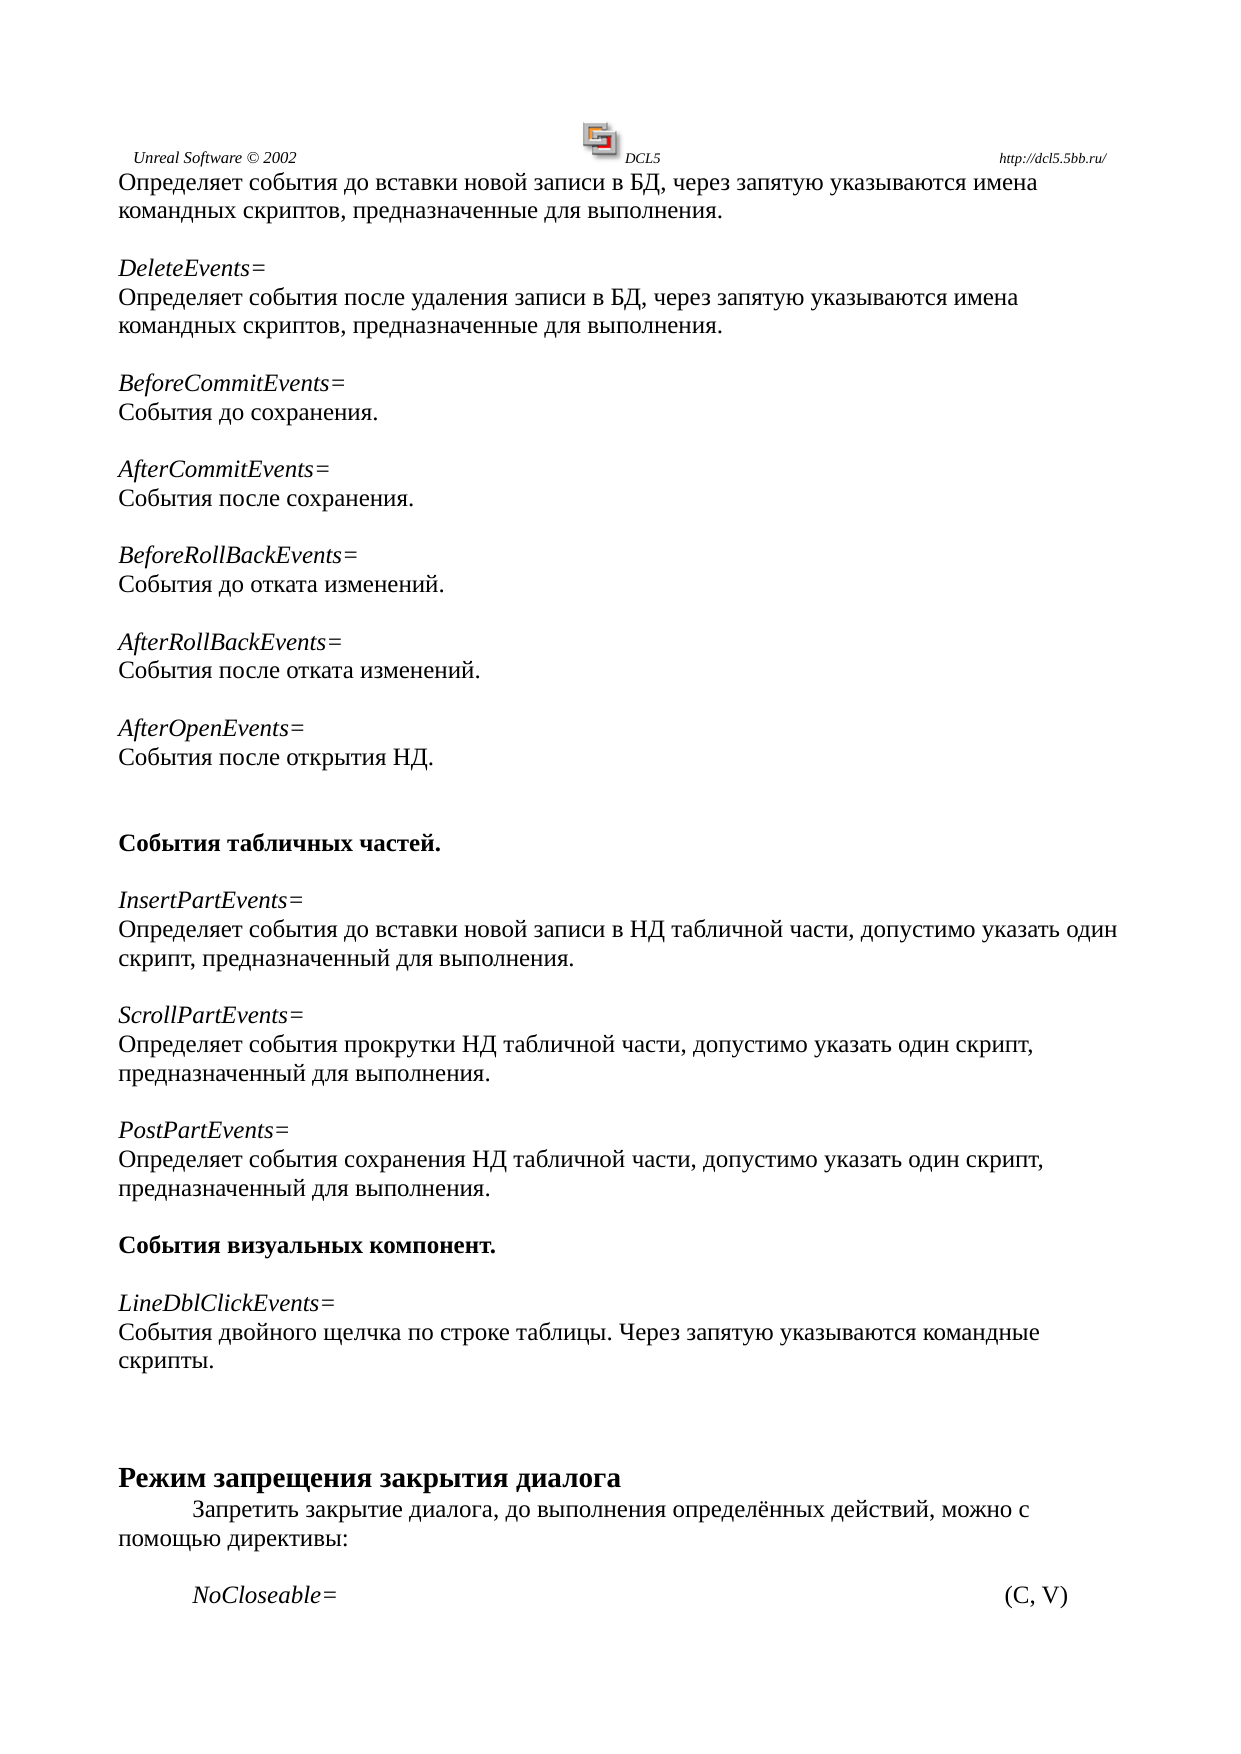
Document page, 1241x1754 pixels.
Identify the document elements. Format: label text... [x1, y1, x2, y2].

text События до сохранения. [118, 397, 1122, 425]
picture [579, 118, 625, 164]
text AfterRollBackEvents= [118, 627, 1122, 655]
text Определяет события до вставки новой записи в НД табличной части, допустимо указать один скрипт, предназначенный для выполнения. [118, 914, 1122, 972]
text ScrollPartEvents= [118, 1000, 1122, 1029]
text Определяет события прокрутки НД табличной части, допустимо указать один скрипт, предназначенный для выполнения. [118, 1029, 1122, 1087]
text События после сохранения. [118, 483, 1122, 512]
text DeleteEvents= [118, 253, 1122, 282]
text События двойного щелчка по строке таблицы. Через запятую указываются командные скрипты. [118, 1317, 1122, 1374]
text AfterOpenEvents= [118, 713, 1122, 742]
text NoCloseable= (C, V) [118, 1580, 1122, 1609]
text События после отката изменений. [118, 655, 1122, 684]
text События табличных частей. [118, 828, 1122, 857]
text Определяет события после удаления записи в БД, через запятую указываются имена командных скриптов, предназначенные для выполнения. [118, 282, 1122, 339]
text Режим запрещения закрытия диалога [118, 1460, 1122, 1494]
text BeforeCommitEvents= [118, 368, 1122, 397]
text Определяет события до вставки новой записи в БД, через запятую указываются имена командных скриптов, предназначенные для выполнения. [118, 167, 1122, 224]
text События после открытия НД. [118, 742, 1122, 770]
text AfterCommitEvents= [118, 454, 1122, 483]
text События визуальных компонент. [118, 1230, 1122, 1259]
text PostPartEvents= [118, 1115, 1122, 1144]
text LineDblClickEvents= [118, 1288, 1122, 1317]
text Запретить закрытие диалога, до выполнения определённых действий, можно с помощью директивы: [118, 1494, 1122, 1551]
text InsertPartEvents= [118, 885, 1122, 914]
text BeforeRollBackEvents= [118, 540, 1122, 569]
text События до отката изменений. [118, 569, 1122, 598]
text Определяет события сохранения НД табличной части, допустимо указать один скрипт, предназначенный для выполнения. [118, 1144, 1122, 1202]
